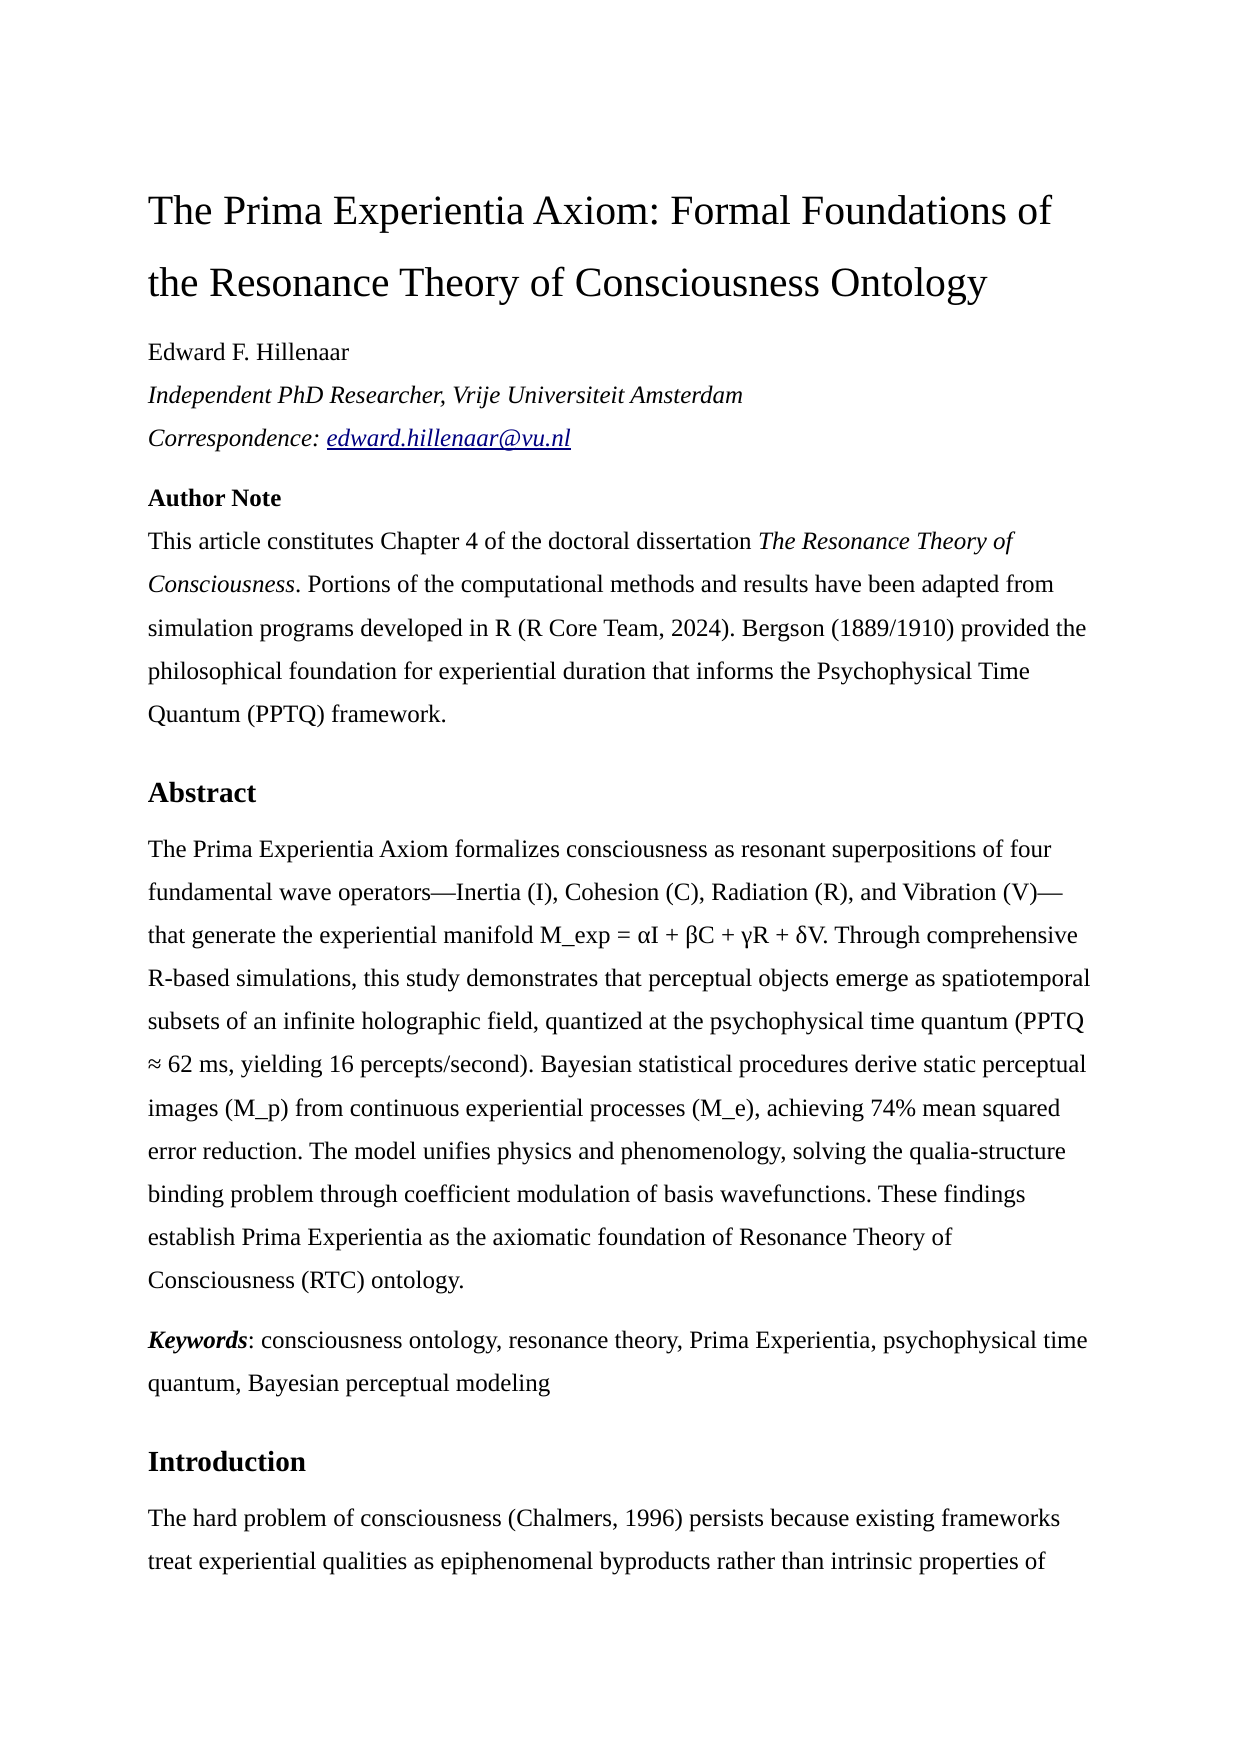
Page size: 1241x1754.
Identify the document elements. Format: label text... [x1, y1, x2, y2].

text Edward F. Hillenaar Independent PhD Researcher, Vrije Universiteit Amsterdam Correspondence: edward.hillenaar@vu.nl [148, 337, 1093, 452]
text Keywords: consciousness ontology, resonance theory, Prima Experientia, psychophysical time quantum, Bayesian perceptual modeling [148, 1325, 1093, 1397]
subtitle Abstract [148, 775, 1093, 809]
text The Prima Experientia Axiom formalizes consciousness as resonant superpositions of four fundamental wave operators—Inertia (I), Cohesion (C), Radiation (R), and Vibration (V)—that generate the experiential manifold M_exp = αI + βC + γR + δV. Through comprehensive R-based simulations, this study demonstrates that perceptual objects emerge as spatiotemporal subsets of an infinite holographic field, quantized at the psychophysical time quantum (PPTQ ≈ 62 ms, yielding 16 percepts/second). Bayesian statistical procedures derive static perceptual images (M_p) from continuous experiential processes (M_e), achieving 74% mean squared error reduction. The model unifies physics and phenomenology, solving the qualia-structure binding problem through coefficient modulation of basis wavefunctions. These findings establish Prima Experientia as the axiomatic foundation of Resonance Theory of Consciousness (RTC) ontology. [148, 834, 1093, 1294]
subtitle Introduction [148, 1444, 1093, 1478]
text The hard problem of consciousness (Chalmers, 1996) persists because existing frameworks treat experiential qualities as epiphenomenal byproducts rather than intrinsic properties of [148, 1503, 1093, 1575]
text Author Note This article constitutes Chapter 4 of the doctoral dissertation The Resonance Theory of Consciousness. Portions of the computational methods and results have been adapted from simulation programs developed in R (R Core Team, 2024). Bergson (1889/1910) provided the philosophical foundation for experiential duration that informs the Psychophysical Time Quantum (PPTQ) framework. [148, 483, 1093, 728]
subtitle The Prima Experientia Axiom: Formal Foundations of the Resonance Theory of Consciousness Ontology [148, 185, 1093, 305]
